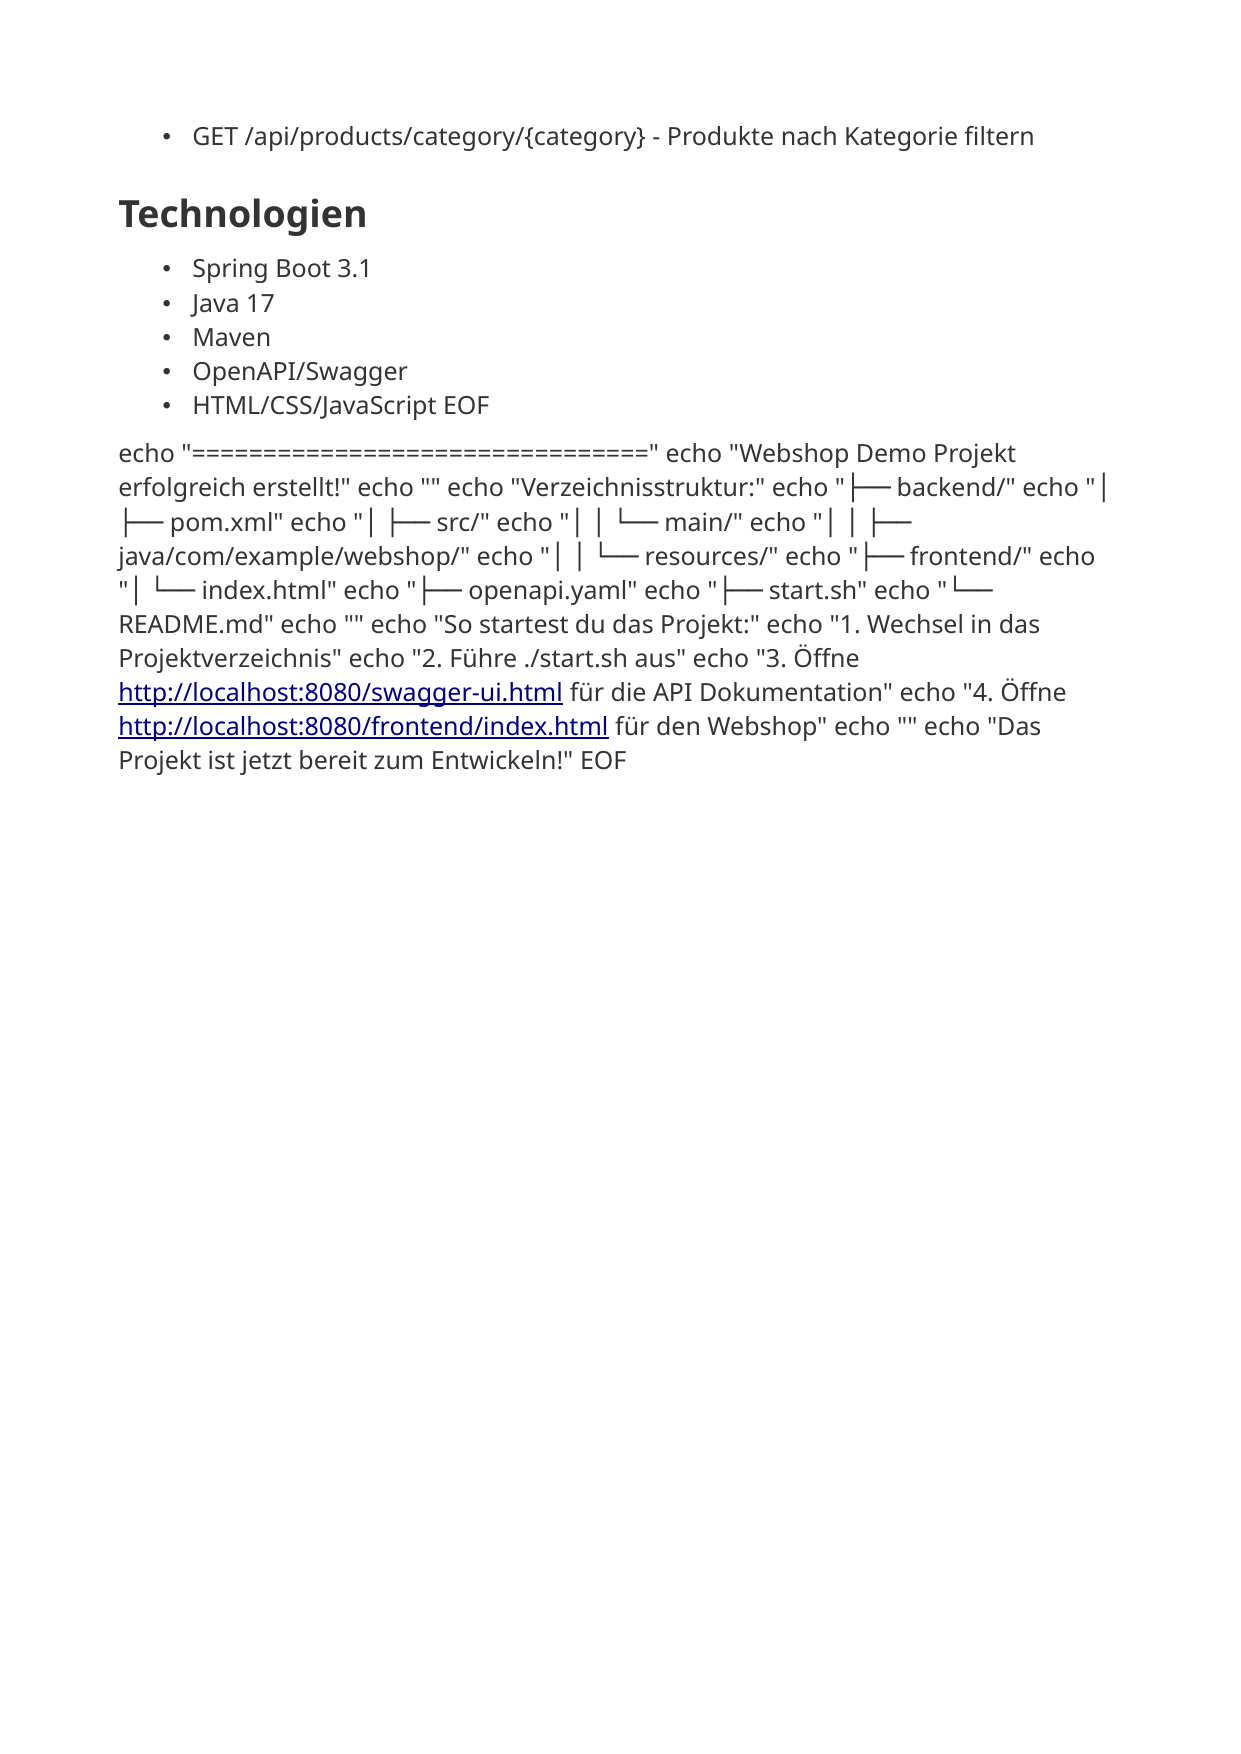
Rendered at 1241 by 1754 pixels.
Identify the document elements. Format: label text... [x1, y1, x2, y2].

list HTML/CSS/JavaScript EOF [162, 387, 1122, 421]
list Maven [162, 319, 1122, 353]
list OpenAPI/Swagger [162, 353, 1122, 387]
list Java 17 [162, 285, 1122, 319]
text echo "================================" echo "Webshop Demo Projekt erfolgreich erstellt!" echo "" echo "Verzeichnisstruktur:" echo "├── backend/" echo "│ ├── pom.xml" echo "│ ├── src/" echo "│ │ └── main/" echo "│ │ ├── java/com/example/webshop/" echo "│ │ └── resources/" echo "├── frontend/" echo "│ └── index.html" echo "├── openapi.yaml" echo "├── start.sh" echo "└── README.md" echo "" echo "So startest du das Projekt:" echo "1. Wechsel in das Projektverzeichnis" echo "2. Führe ./start.sh aus" echo "3. Öffne http://localhost:8080/swagger-ui.html für die API Dokumentation" echo "4. Öffne http://localhost:8080/frontend/index.html für den Webshop" echo "" echo "Das Projekt ist jetzt bereit zum Entwickeln!" EOF [118, 436, 1122, 777]
list GET /api/products/category/{category} - Produkte nach Kategorie filtern [162, 118, 1122, 152]
list Spring Boot 3.1 [162, 251, 1122, 285]
subtitle Technologien [118, 188, 1122, 239]
